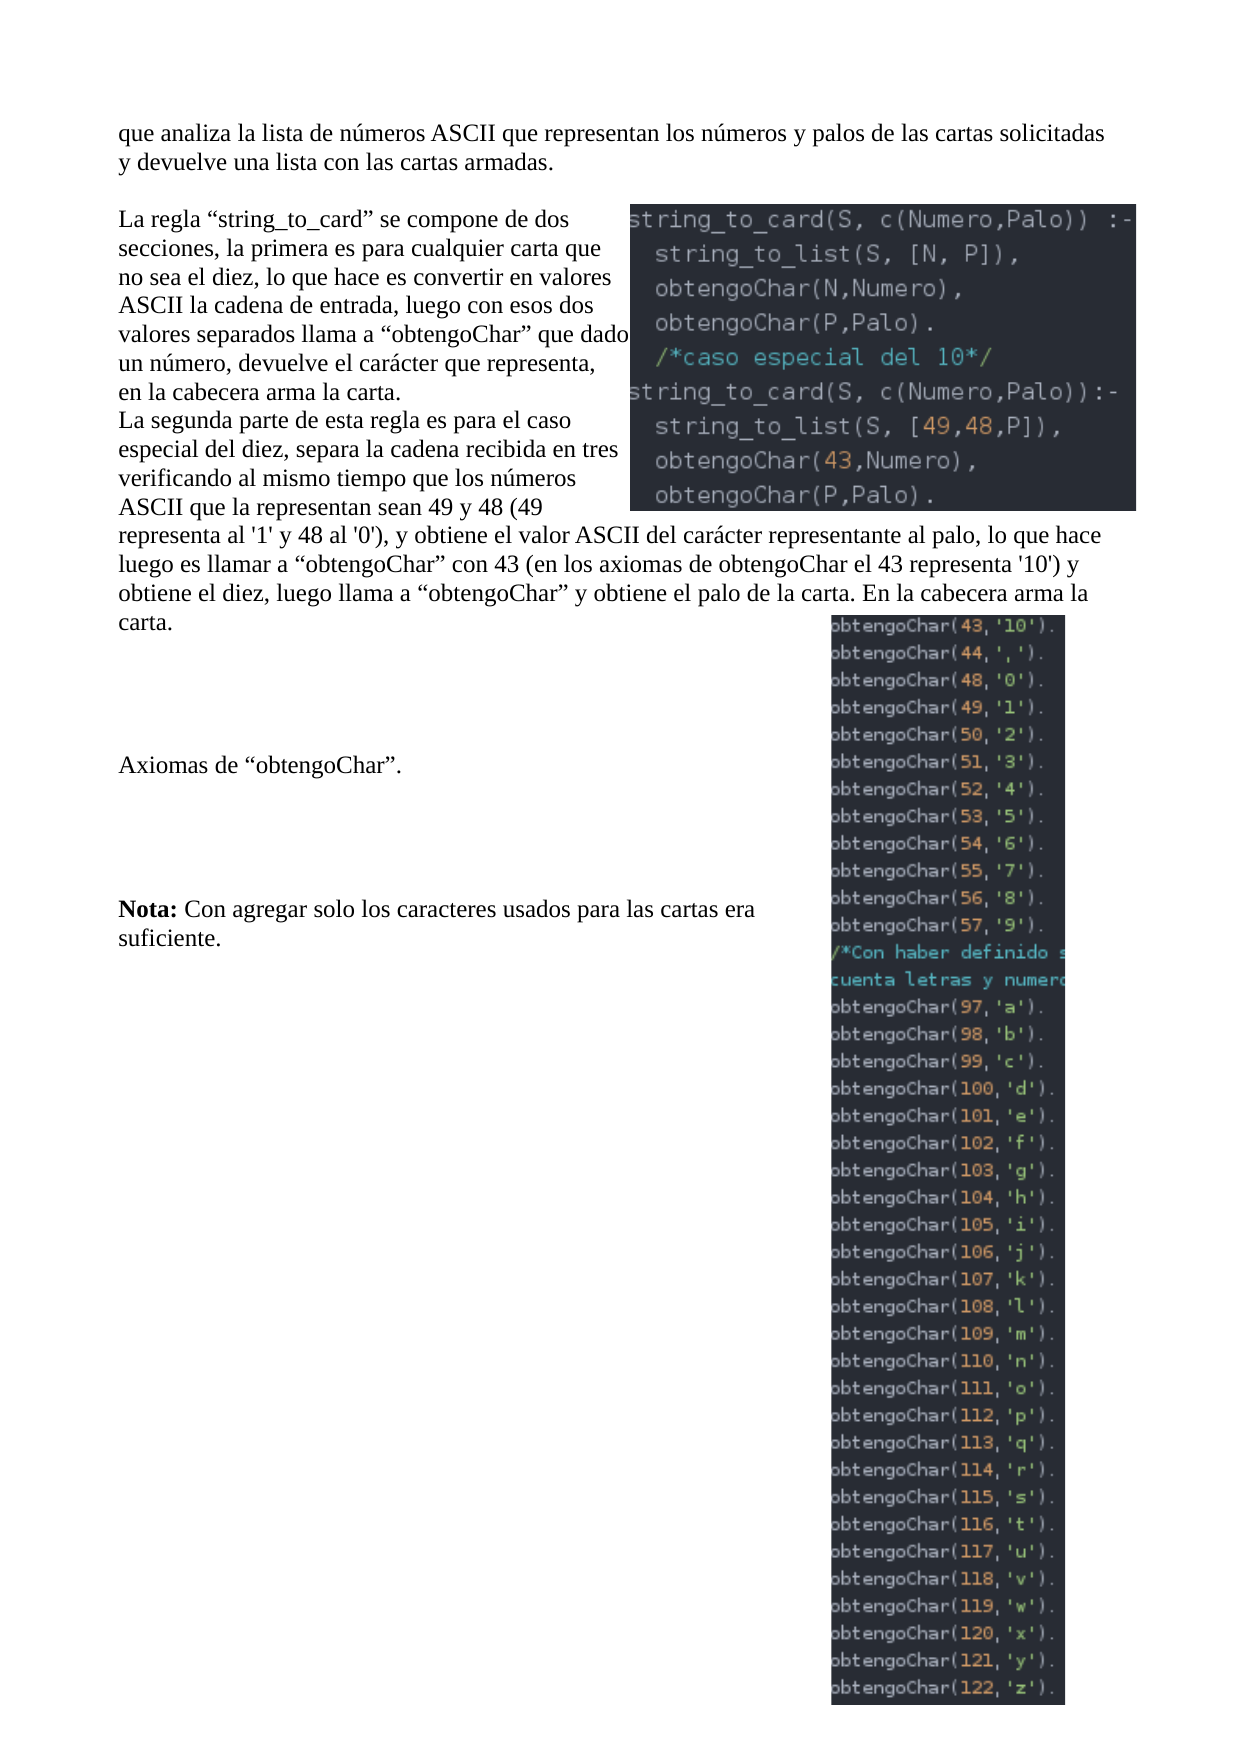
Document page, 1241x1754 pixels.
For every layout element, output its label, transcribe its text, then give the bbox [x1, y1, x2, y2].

text Nota: Con agregar solo los caracteres usados para las cartas era suficiente. [118, 894, 831, 952]
text que analiza la lista de números ASCII que representan los números y palos de las cartas solicitadas y devuelve una lista con las cartas armadas. [118, 118, 1122, 176]
text La segunda parte de esta regla es para el caso especial del diez, separa la cadena recibida en tres verificando al mismo tiempo que los números ASCII que la representan sean 49 y 48 (49 representa al '1' y 48 al '0'), y obtiene el valor ASCII del carácter representante al palo, lo que hace luego es llamar a “obtengoChar” con 43 (en los axiomas de obtengoChar el 43 representa '10') y obtiene el diez, luego llama a “obtengoChar” y obtiene el palo de la carta. En la cabecera arma la carta. [118, 406, 1122, 636]
picture [630, 204, 1137, 511]
picture [831, 615, 1066, 1705]
text en la cabecera arma la carta. [118, 377, 630, 406]
text La regla “string_to_card” se compone de dos secciones, la primera es para cualquier carta que no sea el diez, lo que hace es convertir en valores ASCII la cadena de entrada, luego con esos dos valores separados llama a “obtengoChar” que dado un número, devuelve el carácter que representa, [118, 204, 630, 377]
text [1066, 894, 1122, 952]
text [1066, 751, 1122, 779]
text Axiomas de “obtengoChar”. [118, 751, 831, 779]
